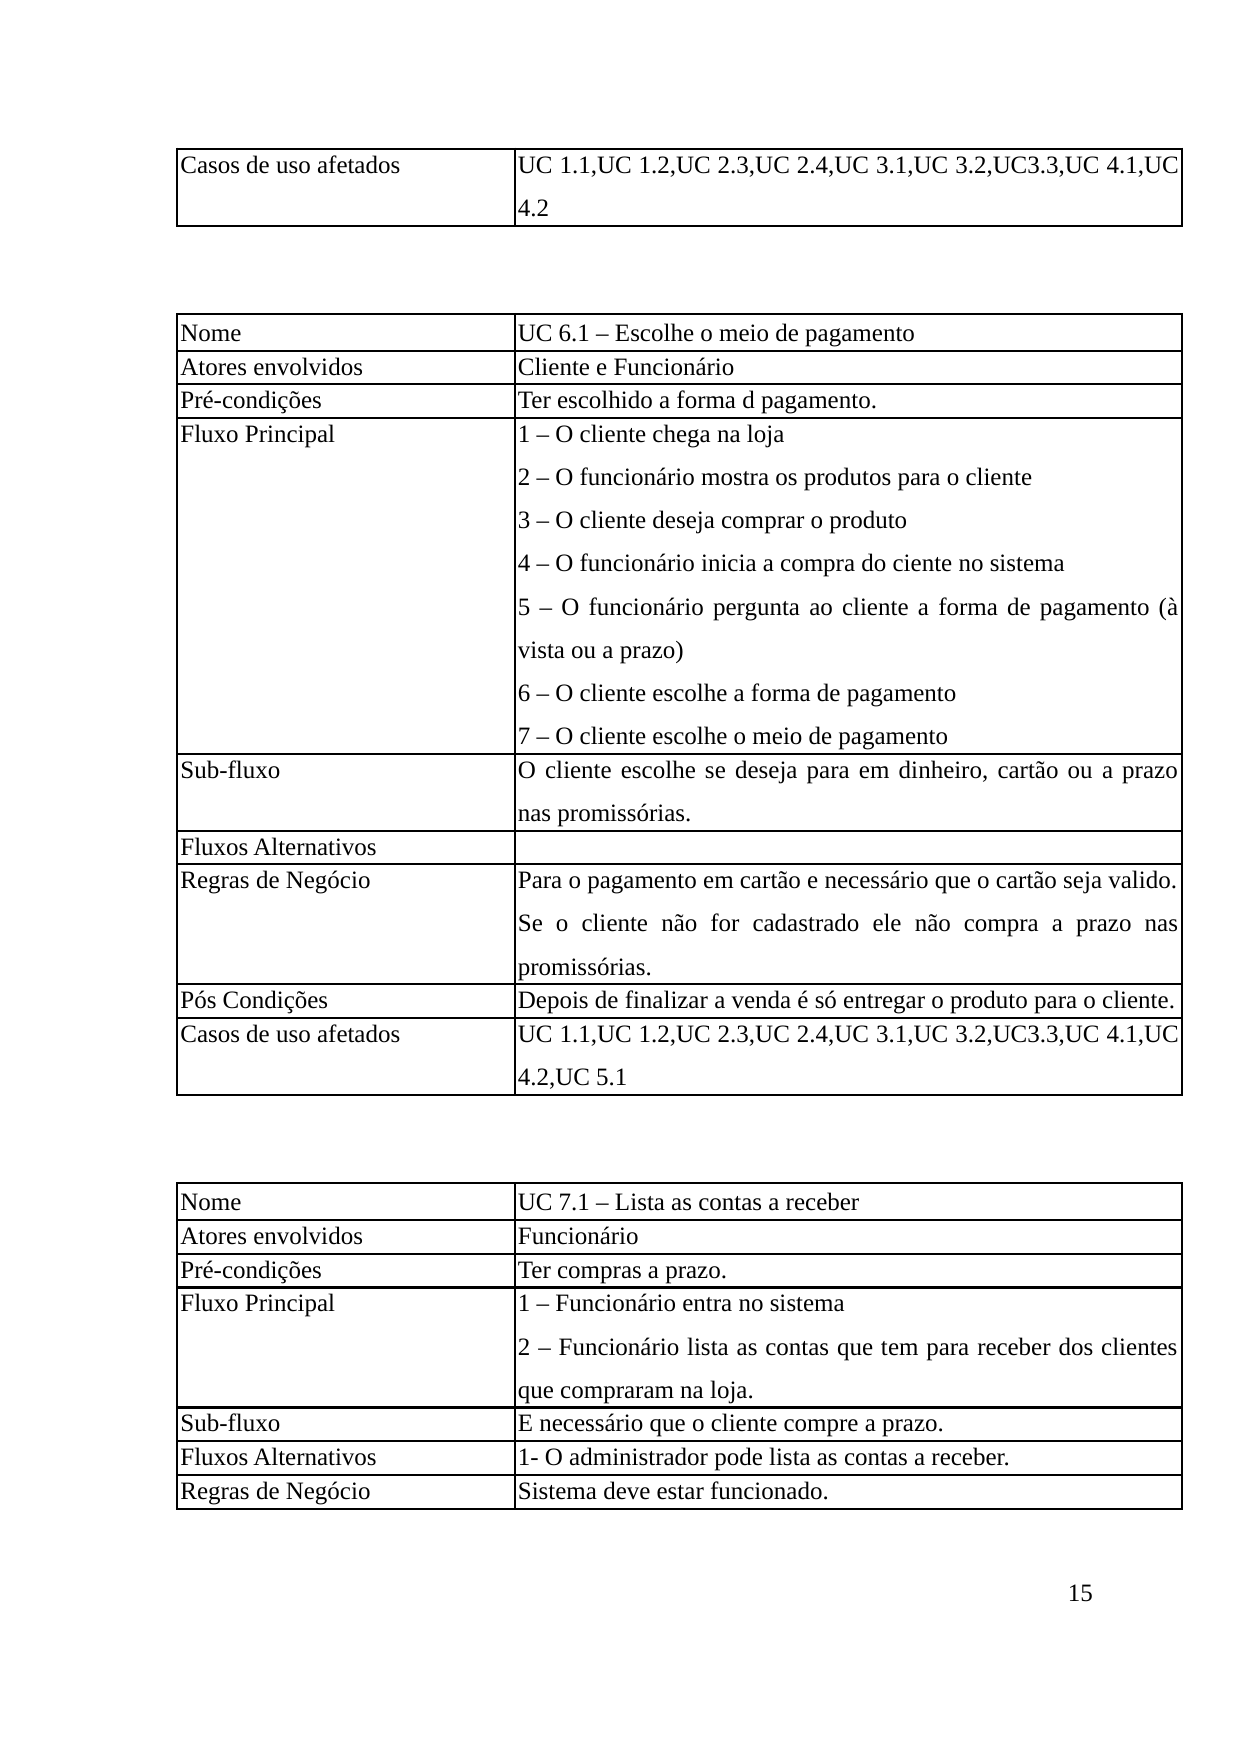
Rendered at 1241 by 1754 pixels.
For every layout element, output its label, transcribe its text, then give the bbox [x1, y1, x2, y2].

table_cell UC 1.1,UC 1.2,UC 2.3,UC 2.4,UC 3.1,UC 3.2,UC3.3,UC 4.1,UC 4.2,UC 5.1 [516, 1019, 1181, 1094]
table_cell Fluxo Principal [178, 1289, 514, 1406]
table_cell Sub-fluxo [178, 755, 514, 829]
table_cell [516, 832, 1181, 863]
table_header Nome [178, 1184, 514, 1219]
table_cell Casos de uso afetados [178, 1019, 514, 1094]
table_cell Pós Condições [178, 985, 514, 1017]
table_cell Pré-condições [178, 385, 514, 417]
table_cell Atores envolvidos [178, 1221, 514, 1253]
table_cell Para o pagamento em cartão e necessário que o cartão seja valido. Se o cliente não for cadastrado ele não compra a prazo nas promissórias. [516, 865, 1181, 983]
table_header UC 7.1 – Lista as contas a receber [516, 1184, 1181, 1219]
table_cell Regras de Negócio [178, 865, 514, 983]
table_cell 1- O administrador pode lista as contas a receber. [516, 1442, 1181, 1474]
table_cell E necessário que o cliente compre a prazo. [516, 1409, 1181, 1440]
table_cell Casos de uso afetados [178, 150, 514, 224]
table_cell Fluxos Alternativos [178, 832, 514, 863]
table_cell Regras de Negócio [178, 1476, 514, 1508]
table_cell Fluxos Alternativos [178, 1442, 514, 1474]
table_cell UC 1.1,UC 1.2,UC 2.3,UC 2.4,UC 3.1,UC 3.2,UC3.3,UC 4.1,UC 4.2 [516, 150, 1181, 224]
table_cell Ter compras a prazo. [516, 1255, 1181, 1286]
table_header UC 6.1 – Escolhe o meio de pagamento [516, 315, 1181, 349]
table_cell Cliente e Funcionário [516, 352, 1181, 383]
table_cell Depois de finalizar a venda é só entregar o produto para o cliente. [516, 985, 1181, 1017]
table_cell O cliente escolhe se deseja para em dinheiro, cartão ou a prazo nas promissórias. [516, 755, 1181, 829]
table_cell Pré-condições [178, 1255, 514, 1286]
table_cell Sistema deve estar funcionado. [516, 1476, 1181, 1508]
table_cell Atores envolvidos [178, 352, 514, 383]
table_cell Ter escolhido a forma d pagamento. [516, 385, 1181, 417]
table_header Nome [178, 315, 514, 349]
table_cell Funcionário [516, 1221, 1181, 1253]
table_cell 1 – O cliente chega na loja 2 – O funcionário mostra os produtos para o cliente 3 – O cliente deseja comprar o produto 4 – O funcionário inicia a compra do ciente no sistema 5 – O funcionário pergunta ao cliente a forma de pagamento (à vista ou a prazo) 6 – O cliente escolhe a forma de pagamento 7 – O cliente escolhe o meio de pagamento [516, 419, 1181, 753]
table_cell Sub-fluxo [178, 1409, 514, 1440]
table_cell 1 – Funcionário entra no sistema 2 – Funcionário lista as contas que tem para receber dos clientes que compraram na loja. [516, 1289, 1181, 1406]
table_cell Fluxo Principal [178, 419, 514, 753]
